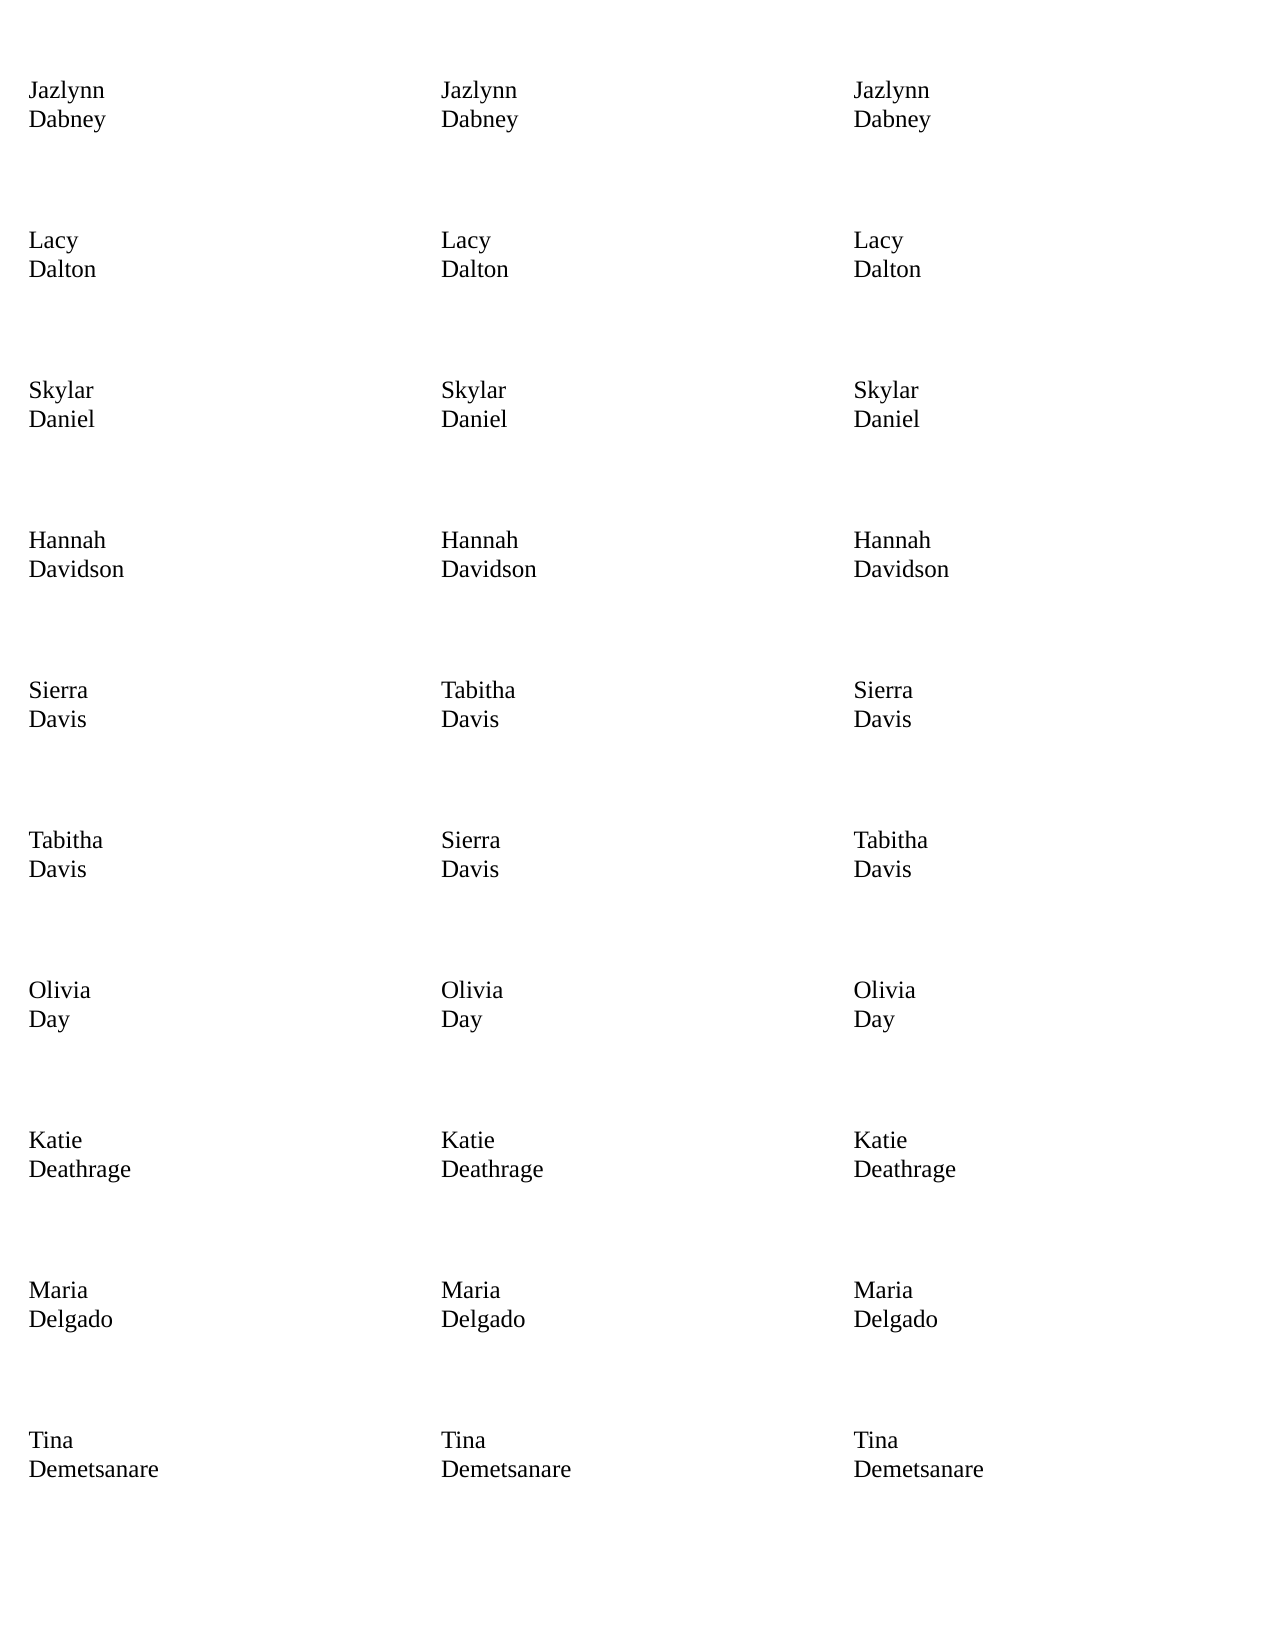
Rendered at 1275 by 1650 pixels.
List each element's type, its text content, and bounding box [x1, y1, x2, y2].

text Sierra Davis [28, 675, 422, 732]
text Katie Deathrage [28, 1125, 422, 1182]
text Tina Demetsanare [28, 1425, 422, 1482]
text Jazlynn Dabney [28, 75, 422, 132]
text Skylar Daniel [28, 375, 422, 432]
text Hannah Davidson [853, 525, 1247, 582]
text Katie Deathrage [441, 1125, 834, 1182]
text Sierra Davis [441, 825, 834, 882]
text Skylar Daniel [853, 375, 1247, 432]
text Tina Demetsanare [853, 1425, 1247, 1482]
text Olivia Day [28, 975, 422, 1032]
text Maria Delgado [853, 1275, 1247, 1332]
text Tabitha Davis [853, 825, 1247, 882]
text Jazlynn Dabney [441, 75, 834, 132]
text Maria Delgado [28, 1275, 422, 1332]
text Hannah Davidson [441, 525, 834, 582]
text Lacy Dalton [28, 225, 422, 282]
text Tabitha Davis [441, 675, 834, 732]
text Sierra Davis [853, 675, 1247, 732]
text Tabitha Davis [28, 825, 422, 882]
text Maria Delgado [441, 1275, 834, 1332]
text Hannah Davidson [28, 525, 422, 582]
text Katie Deathrage [853, 1125, 1247, 1182]
text Jazlynn Dabney [853, 75, 1247, 132]
text Olivia Day [853, 975, 1247, 1032]
text Tina Demetsanare [441, 1425, 834, 1482]
text Lacy Dalton [853, 225, 1247, 282]
text Olivia Day [441, 975, 834, 1032]
text Skylar Daniel [441, 375, 834, 432]
text Lacy Dalton [441, 225, 834, 282]
